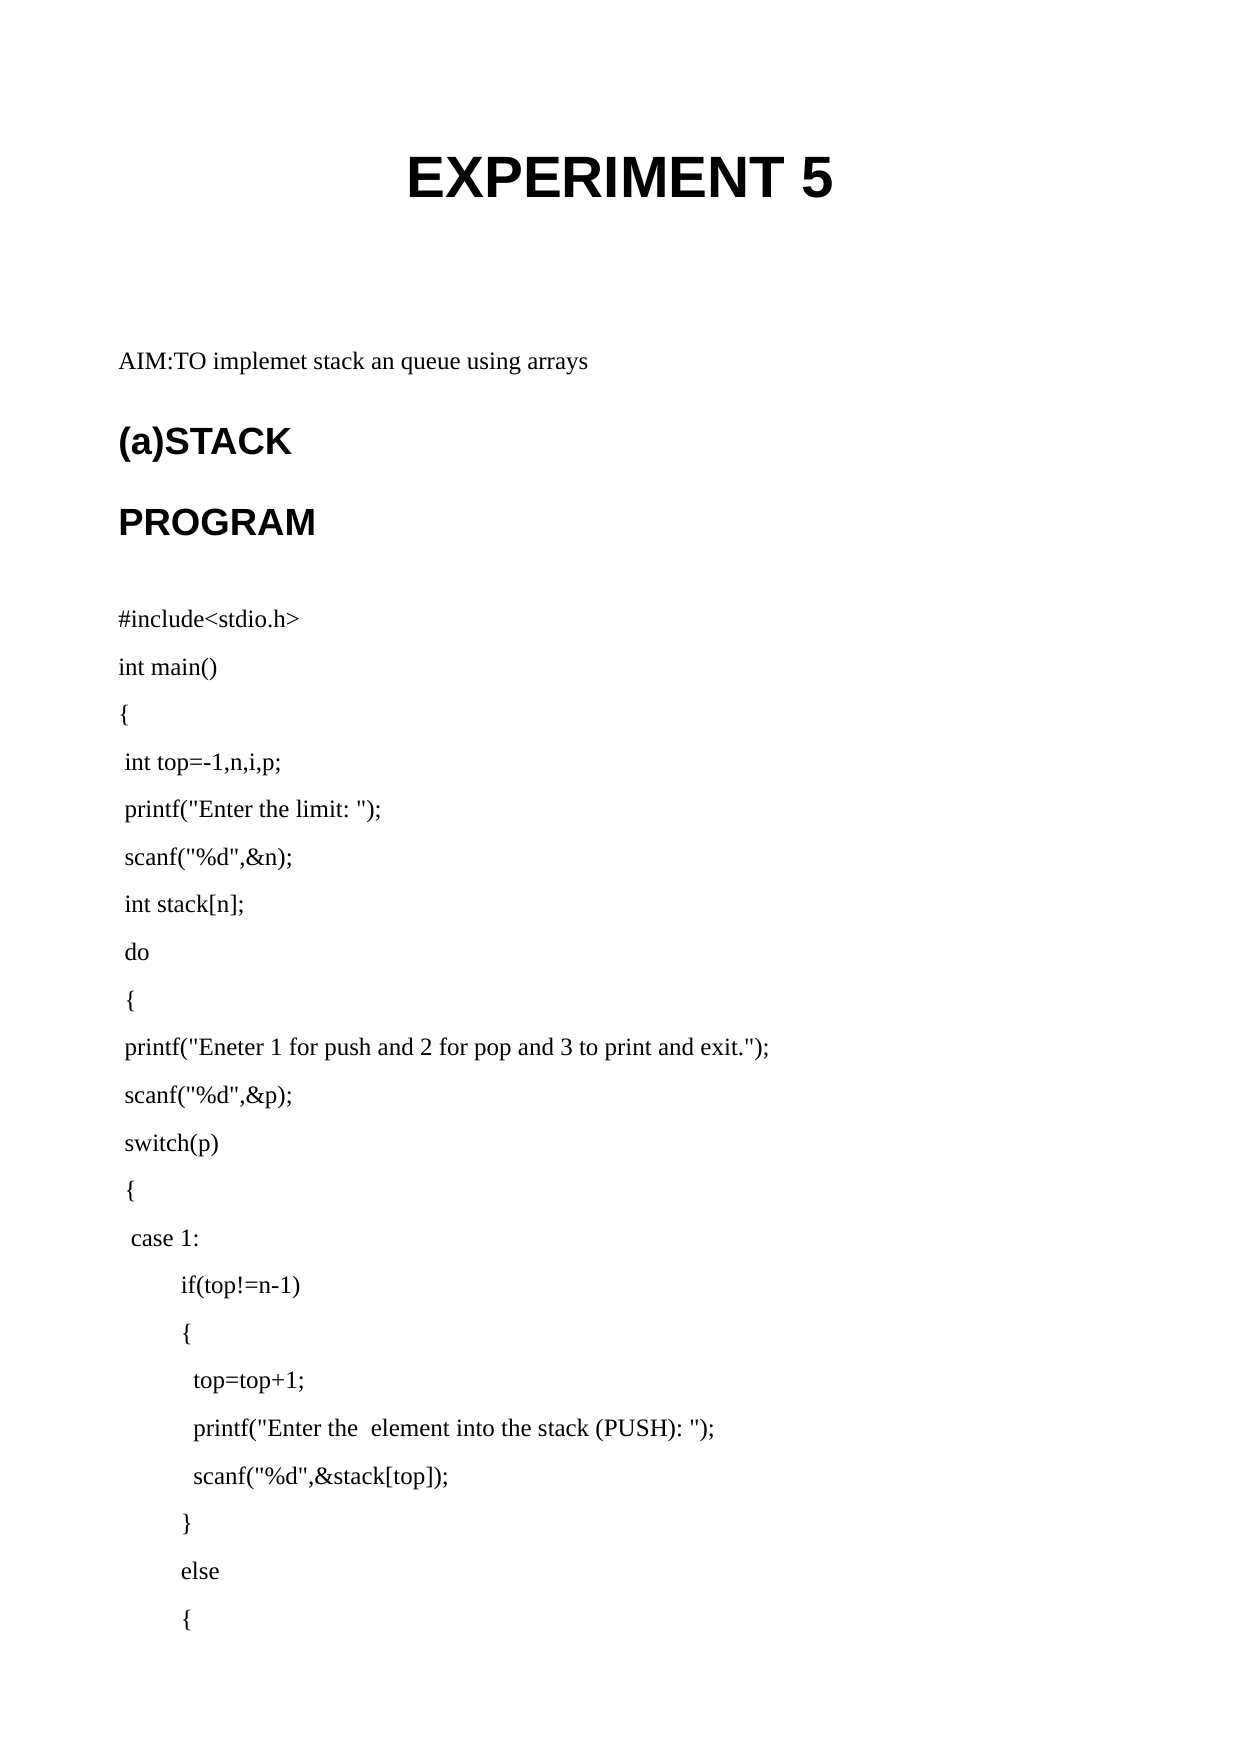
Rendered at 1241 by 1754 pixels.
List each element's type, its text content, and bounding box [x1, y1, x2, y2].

text scanf("%d",&p); [118, 1080, 1122, 1109]
text { [118, 1604, 1122, 1632]
subtitle (a)STACK [118, 419, 1122, 463]
text } [118, 1508, 1122, 1537]
text do [118, 937, 1122, 966]
text scanf("%d",&n); [118, 842, 1122, 871]
text printf("Enter the limit: "); [118, 794, 1122, 823]
text int main() [118, 652, 1122, 680]
text case 1: [118, 1223, 1122, 1252]
text printf("Enter the element into the stack (PUSH): "); [118, 1413, 1122, 1442]
text { [118, 1175, 1122, 1204]
text { [118, 699, 1122, 728]
text { [118, 985, 1122, 1013]
text scanf("%d",&stack[top]); [118, 1461, 1122, 1489]
text if(top!=n-1) [118, 1270, 1122, 1299]
text top=top+1; [118, 1366, 1122, 1394]
text switch(p) [118, 1128, 1122, 1156]
title EXPERIMENT 5 [118, 143, 1122, 210]
text { [118, 1318, 1122, 1347]
text int stack[n]; [118, 889, 1122, 918]
text AIM:TO implemet stack an queue using arrays [118, 346, 1122, 375]
subtitle PROGRAM [118, 500, 1122, 544]
text #include<stdio.h> [118, 604, 1122, 633]
text int top=-1,n,i,p; [118, 747, 1122, 776]
text else [118, 1556, 1122, 1585]
text printf("Eneter 1 for push and 2 for pop and 3 to print and exit."); [118, 1032, 1122, 1061]
